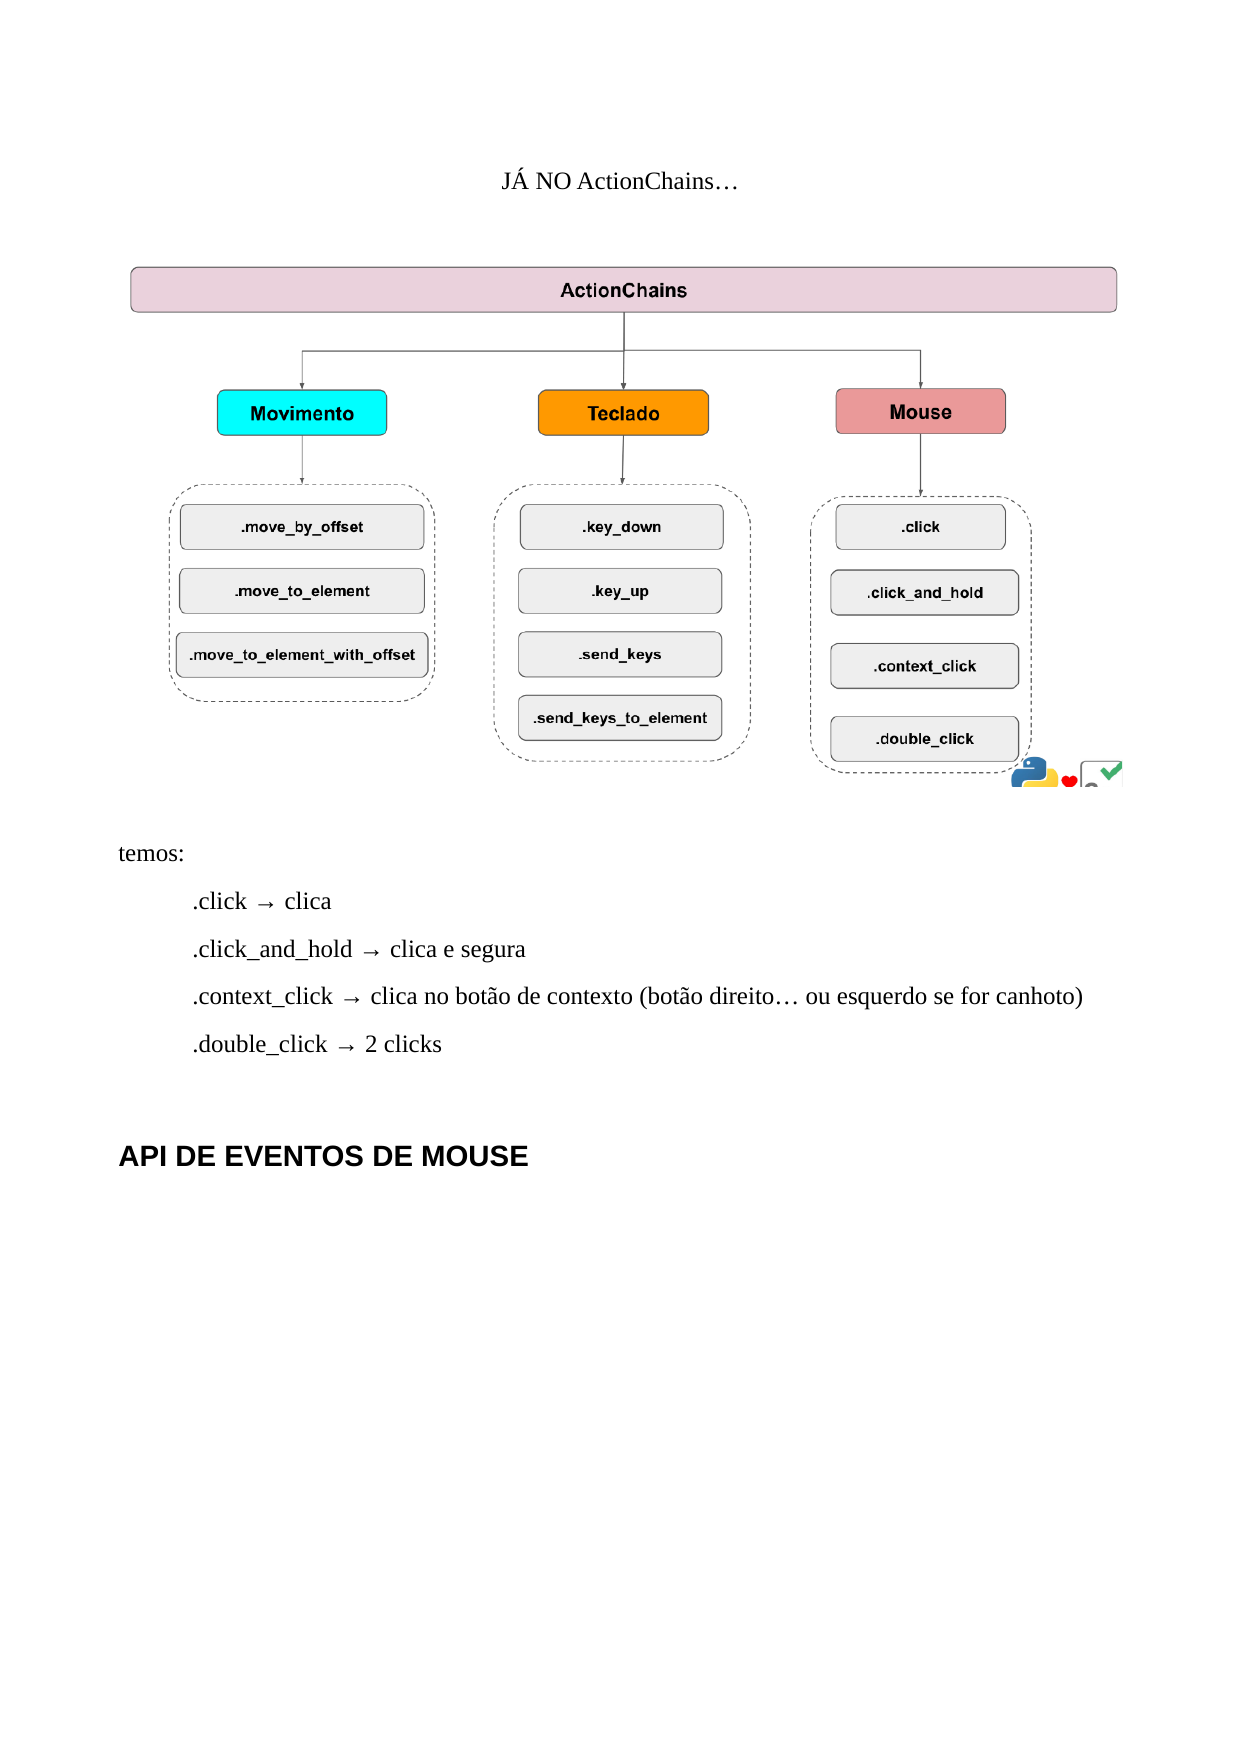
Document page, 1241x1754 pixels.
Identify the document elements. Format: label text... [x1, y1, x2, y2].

picture [118, 261, 1123, 787]
text temos: [118, 838, 1122, 867]
text .context_click → clica no botão de contexto (botão direito… ou esquerdo se for canhoto) [118, 981, 1122, 1010]
text .double_click → 2 clicks [118, 1029, 1122, 1058]
text JÁ NO ActionChains… [118, 166, 1122, 194]
subtitle API DE EVENTOS DE MOUSE [118, 1139, 1122, 1172]
text .click → clica [118, 886, 1122, 915]
text .click_and_hold → clica e segura [118, 934, 1122, 962]
